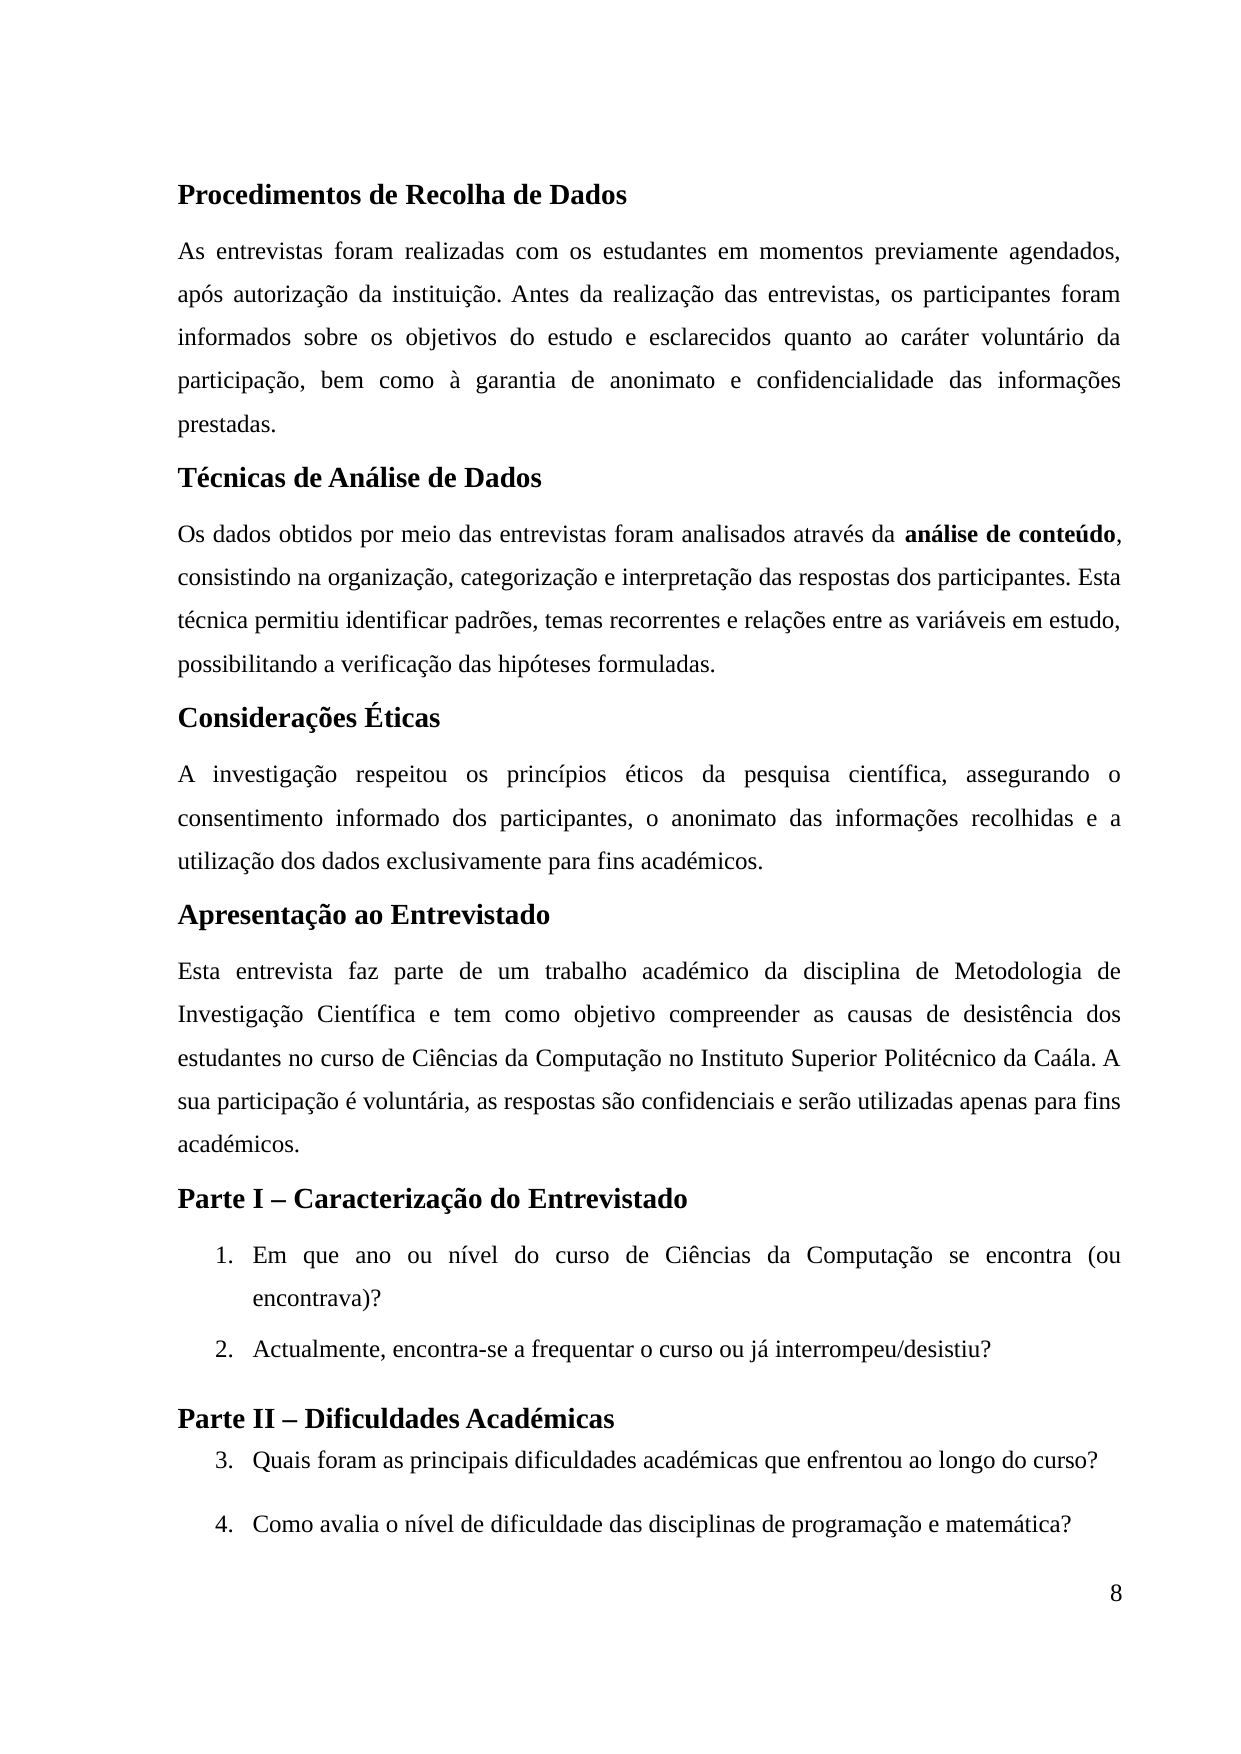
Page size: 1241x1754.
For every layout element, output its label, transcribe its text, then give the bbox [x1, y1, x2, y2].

text Os dados obtidos por meio das entrevistas foram analisados através da análise de conteúdo, consistindo na organização, categorização e interpretação das respostas dos participantes. Esta técnica permitiu identificar padrões, temas recorrentes e relações entre as variáveis em estudo, possibilitando a verificação das hipóteses formuladas. [177, 519, 1122, 677]
list Actualmente, encontra-se a frequentar o curso ou já interrompeu/desistiu? [215, 1334, 1122, 1363]
subtitle Técnicas de Análise de Dados [177, 460, 1122, 494]
text Parte I – Caracterização do Entrevistado [177, 1181, 1122, 1214]
subtitle Procedimentos de Recolha de Dados [177, 177, 1122, 211]
list Quais foram as principais dificuldades académicas que enfrentou ao longo do curso? [215, 1445, 1122, 1474]
text Apresentação ao Entrevistado [177, 897, 1122, 931]
text Esta entrevista faz parte de um trabalho académico da disciplina de Metodologia de Investigação Científica e tem como objetivo compreender as causas de desistência dos estudantes no curso de Ciências da Computação no Instituto Superior Politécnico da Caála. A sua participação é voluntária, as respostas são confidenciais e serão utilizadas apenas para fins académicos. [177, 956, 1122, 1158]
text As entrevistas foram realizadas com os estudantes em momentos previamente agendados, após autorização da instituição. Antes da realização das entrevistas, os participantes foram informados sobre os objetivos do estudo e esclarecidos quanto ao caráter voluntário da participação, bem como à garantia de anonimato e confidencialidade das informações prestadas. [177, 236, 1122, 437]
text A investigação respeitou os princípios éticos da pesquisa científica, assegurando o consentimento informado dos participantes, o anonimato das informações recolhidas e a utilização dos dados exclusivamente para fins académicos. [177, 759, 1122, 874]
list Em que ano ou nível do curso de Ciências da Computação se encontra (ou encontrava)? [215, 1240, 1122, 1312]
subtitle Parte II – Dificuldades Académicas [177, 1401, 1122, 1434]
list Como avalia o nível de dificuldade das disciplinas de programação e matemática? [215, 1509, 1122, 1538]
subtitle Considerações Éticas [177, 701, 1122, 734]
